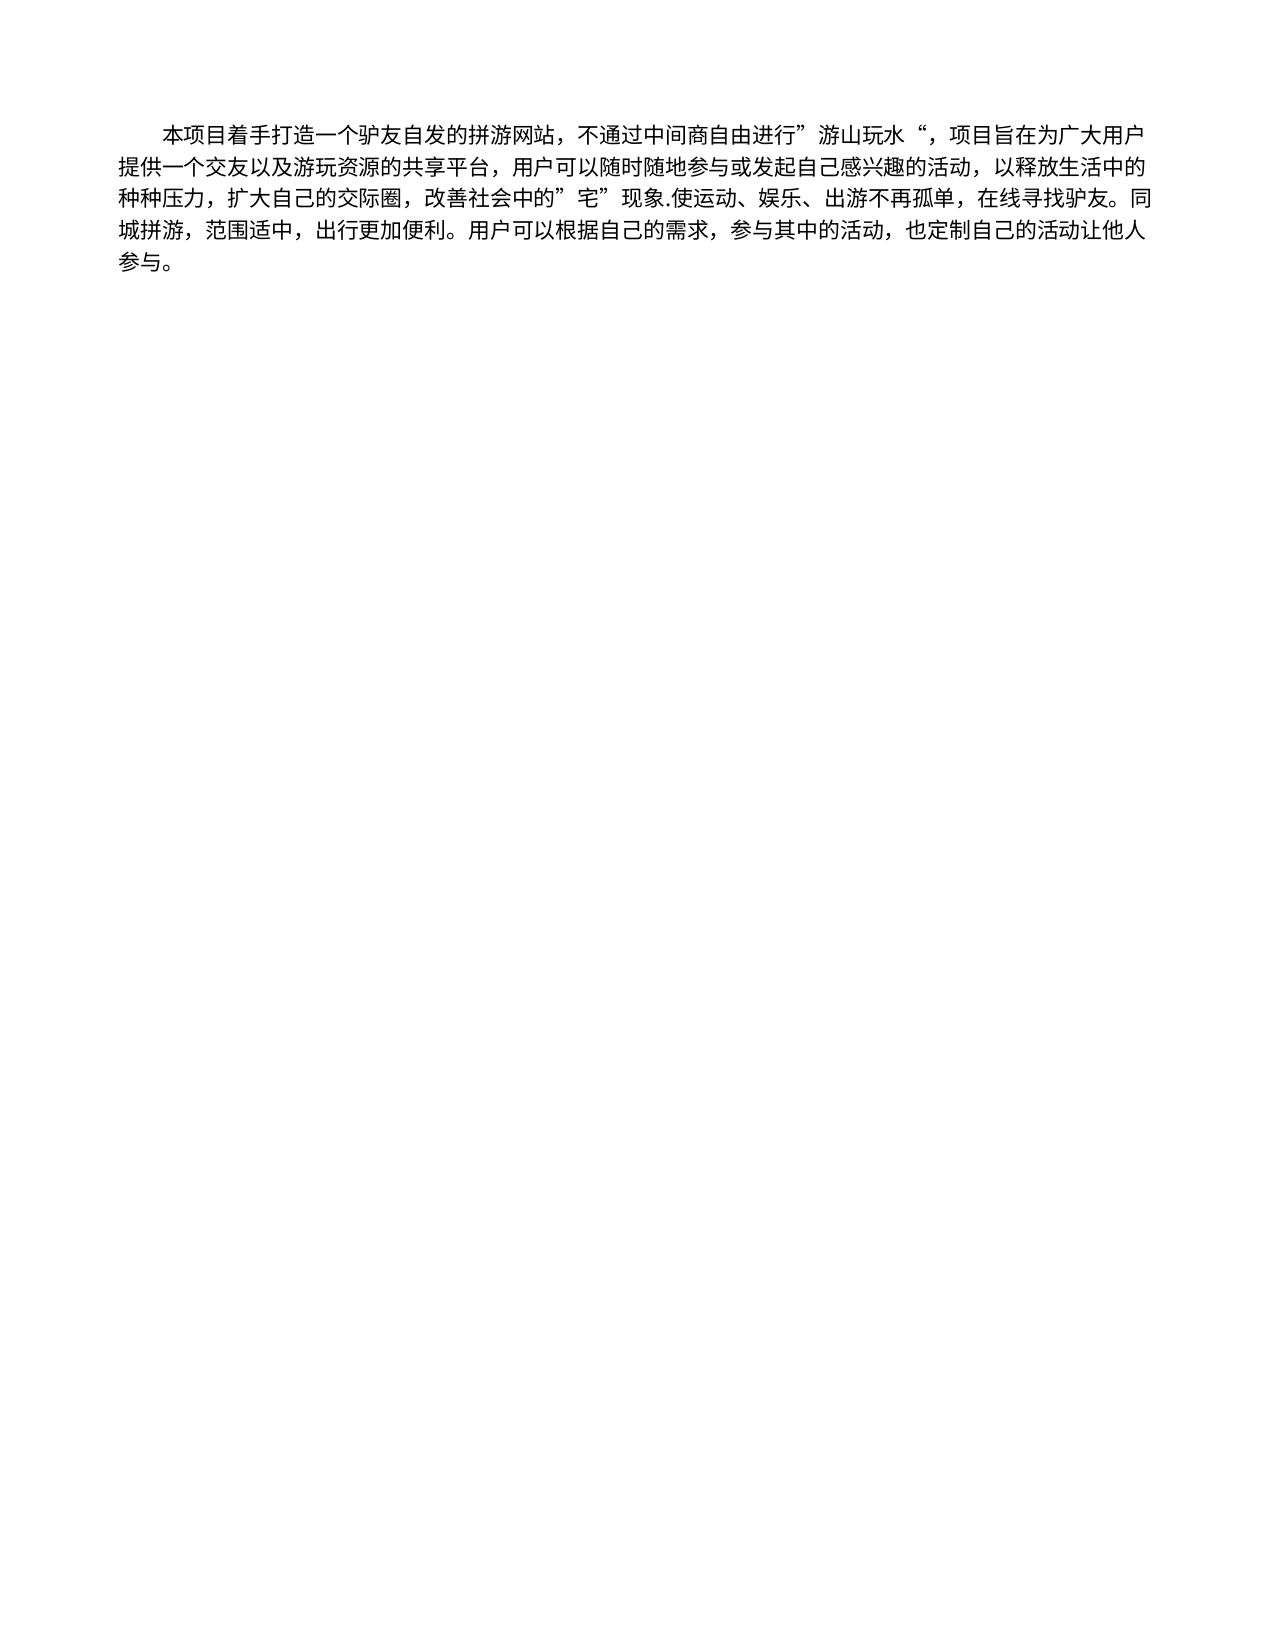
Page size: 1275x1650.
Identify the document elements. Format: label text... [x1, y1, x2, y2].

text 本项目着手打造一个驴友自发的拼游网站，不通过中间商自由进行”游山玩水“，项目旨在为广大用户提供一个交友以及游玩资源的共享平台，用户可以随时随地参与或发起自己感兴趣的活动，以释放生活中的种种压力，扩大自己的交际圈，改善社会中的”宅”现象.使运动、娱乐、出游不再孤单，在线寻找驴友。同城拼游，范围适中，出行更加便利。用户可以根据自己的需求，参与其中的活动，也定制自己的活动让他人参与。 [118, 118, 1157, 276]
